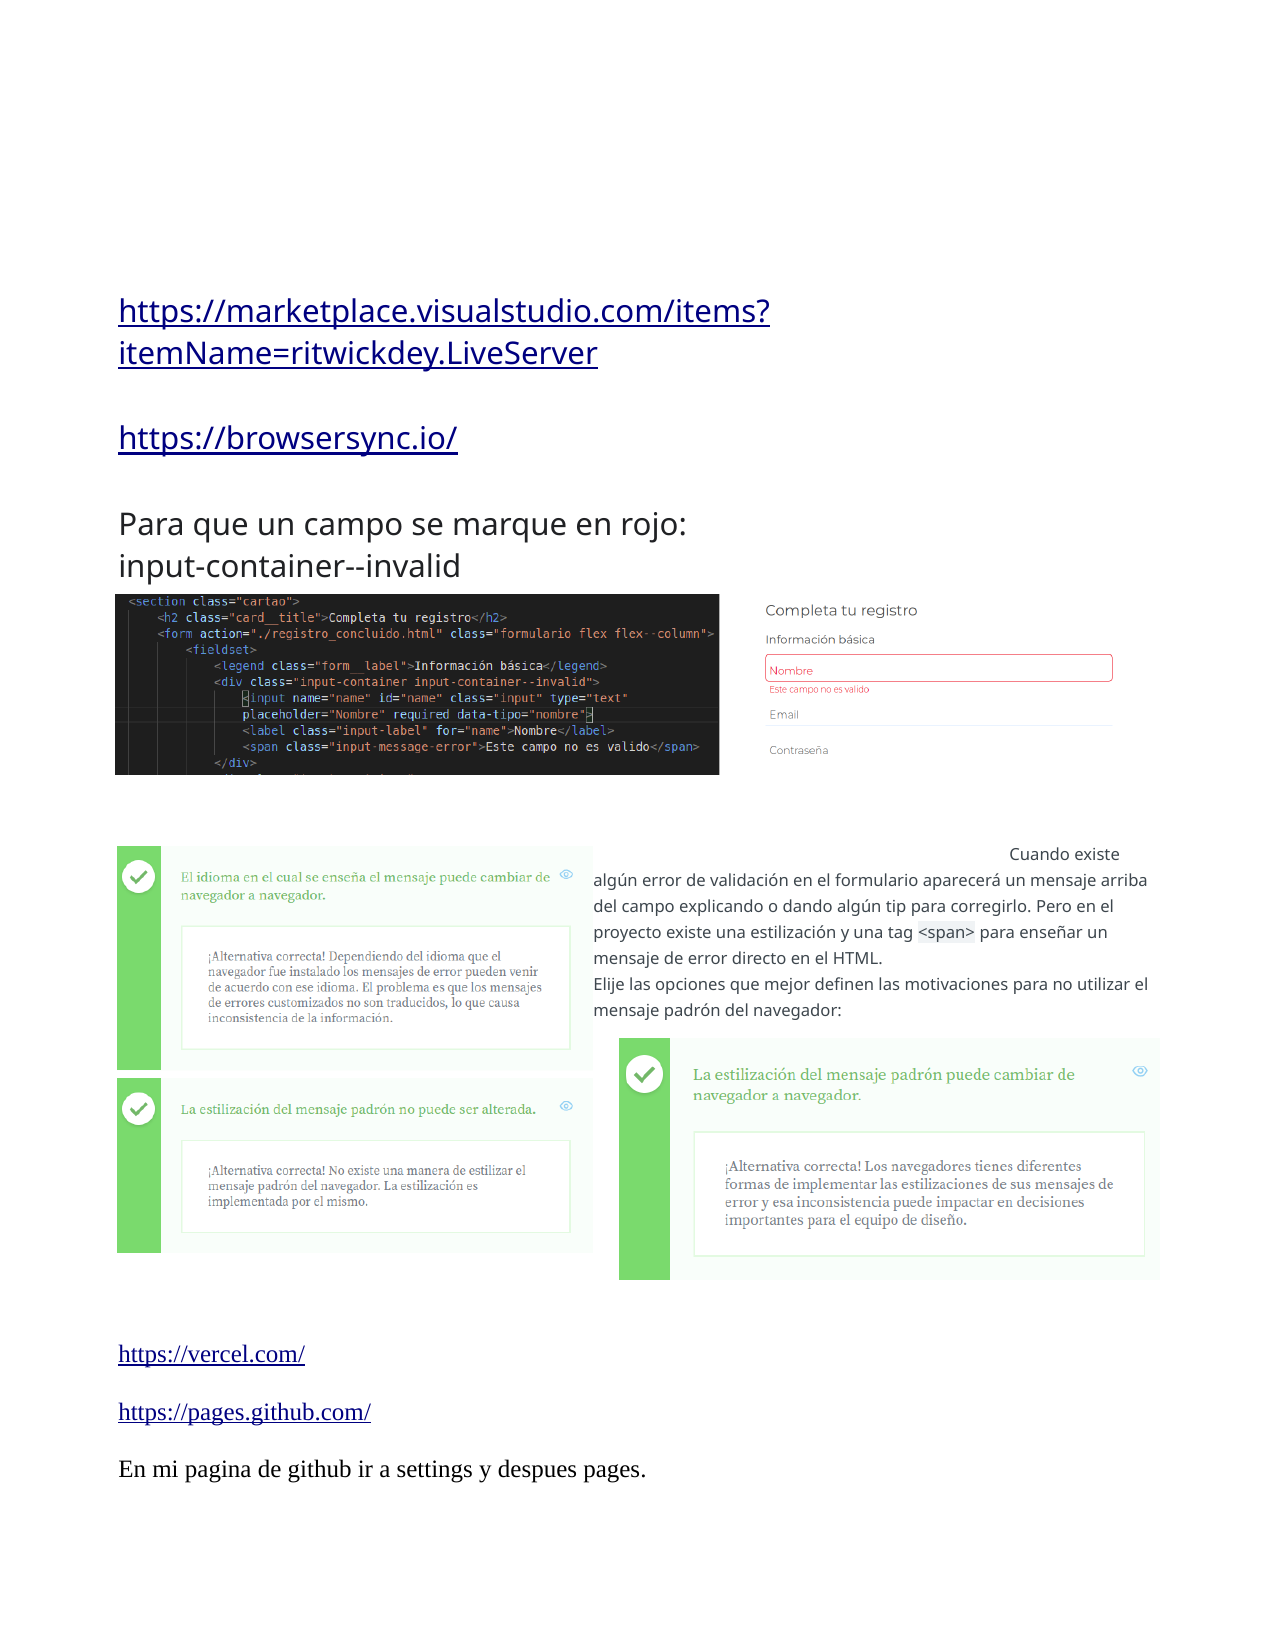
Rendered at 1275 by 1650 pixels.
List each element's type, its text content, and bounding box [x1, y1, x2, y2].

text Cuando existe algún error de validación en el formulario aparecerá un mensaje arriba del campo explicando o dando algún tip para corregirlo. Pero en el proyecto existe una estilización y una tag <span> para enseñar un mensaje de error directo en el HTML. [118, 842, 1157, 969]
text https://browsersync.io/ [118, 416, 1157, 459]
picture [115, 594, 720, 775]
picture [610, 1033, 1160, 1284]
text input-container--invalid [118, 544, 1157, 587]
text https://vercel.com/ [118, 1339, 1157, 1368]
picture [113, 843, 594, 1259]
text https://marketplace.visualstudio.com/items?itemName=ritwickdey.LiveServer [118, 288, 1157, 374]
text https://pages.github.com/ [118, 1397, 1157, 1426]
text Elije las opciones que mejor definen las motivaciones para no utilizar el mensaje padrón del navegador: [594, 973, 1157, 1021]
text Para que un campo se marque en rojo: [118, 502, 1157, 544]
picture [753, 598, 1122, 759]
text En mi pagina de github ir a settings y despues pages. [118, 1454, 1157, 1483]
